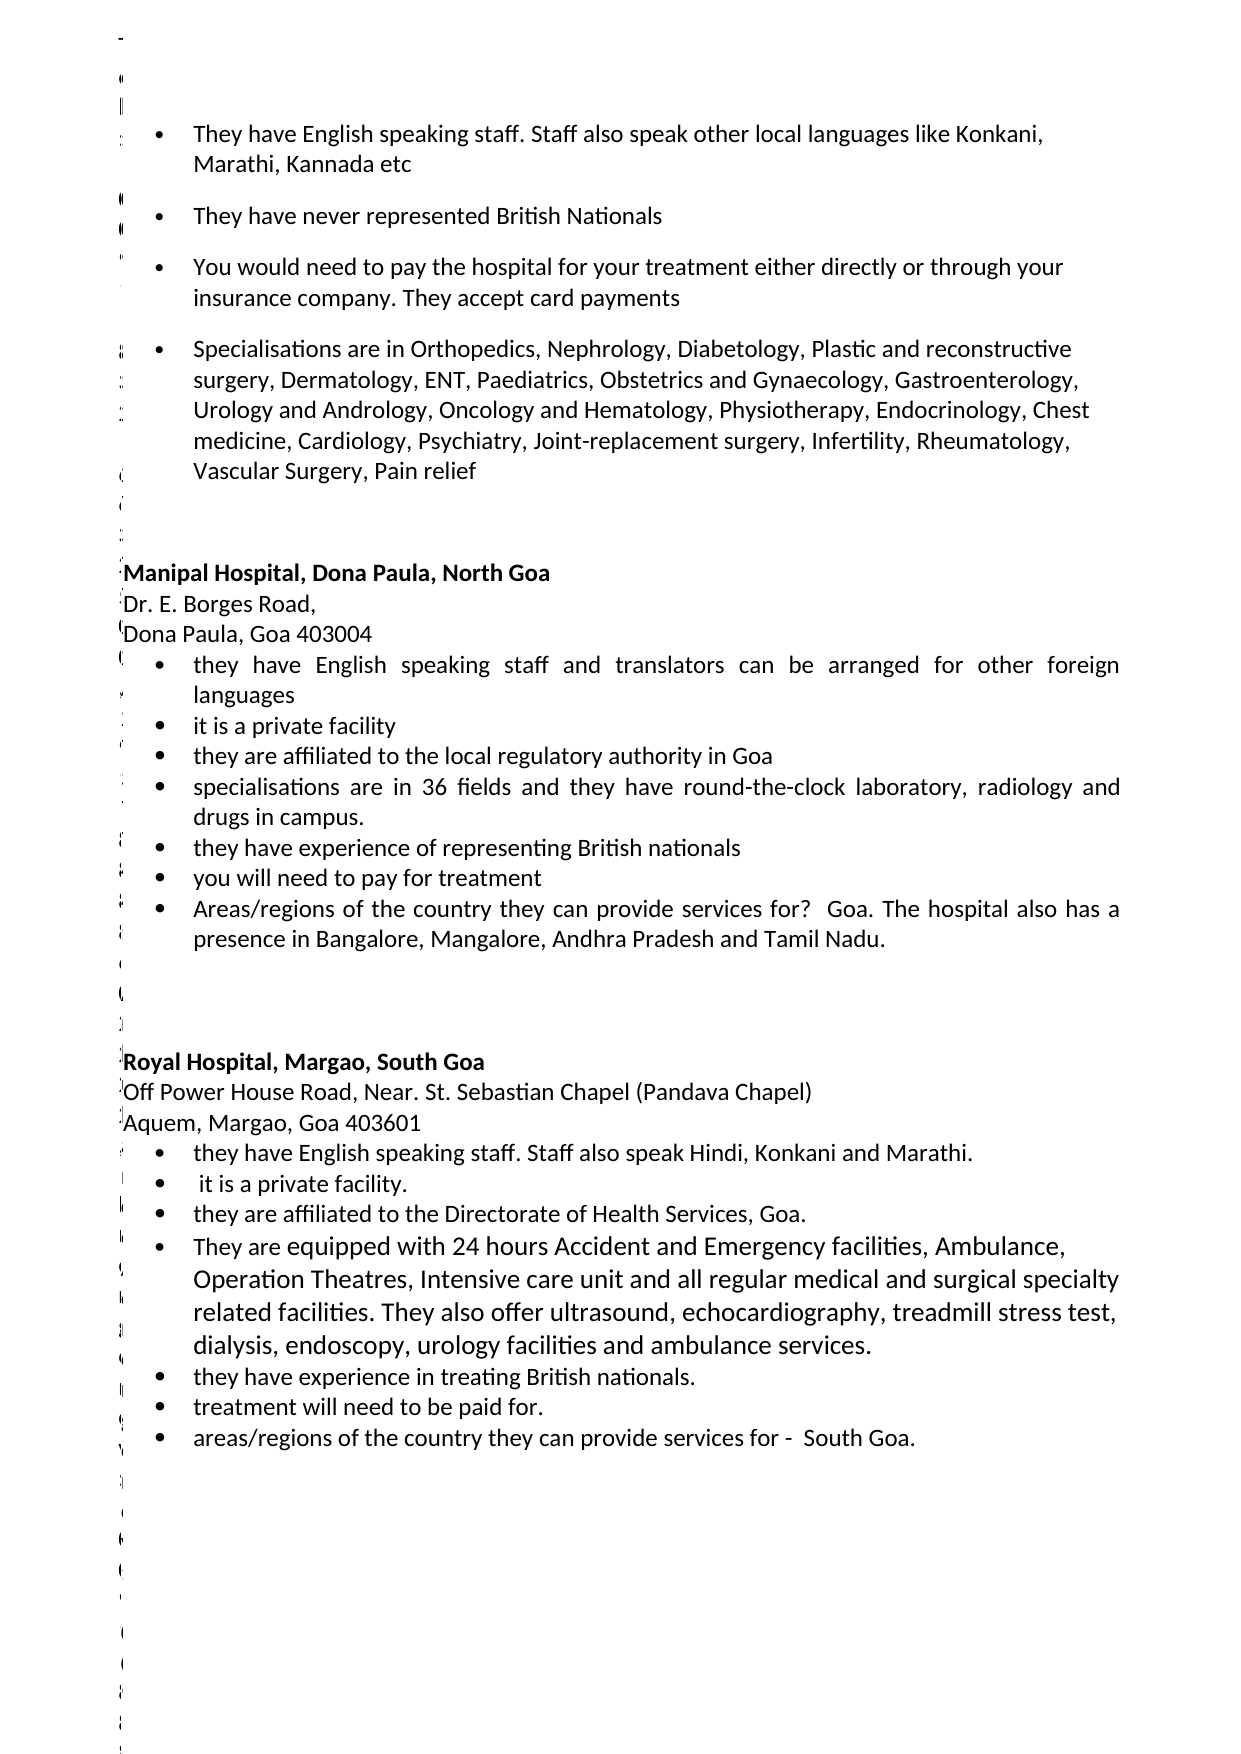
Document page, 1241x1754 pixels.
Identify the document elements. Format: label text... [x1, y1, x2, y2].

text Royal Hospital, Margao, South Goa Off Power House Road, Near. St. Sebastian Chapel (Pandava Chapel) Aquem, Margao, Goa 403601 [123, 1046, 1122, 1137]
text Manipal Hospital, Dona Paula, North Goa [123, 557, 1122, 588]
list they have English speaking staff and translators can be arranged for other foreign languages [156, 649, 1122, 710]
list They have never represented British Nationals [156, 200, 1122, 231]
list areas/regions of the country they can provide services for - South Goa. [156, 1422, 1122, 1452]
list they have English speaking staff. Staff also speak Hindi, Konkani and Marathi. [156, 1137, 1122, 1168]
list They have English speaking staff. Staff also speak other local languages like Konkani, Marathi, Kannada etc [156, 118, 1122, 179]
text Dr. E. Borges Road, [123, 588, 1122, 618]
list you will need to pay for treatment [156, 862, 1122, 893]
list Specialisations are in Orthopedics, Nephrology, Diabetology, Plastic and reconstructive surgery, Dermatology, ENT, Paediatrics, Obstetrics and Gynaecology, Gastroenterology, Urology and Andrology, Oncology and Hematology, Physiotherapy, Endocrinology, Chest medicine, Cardiology, Psychiatry, Joint-replacement surgery, Infertility, Rheumatology, Vascular Surgery, Pain relief [156, 333, 1122, 486]
list They are equipped with 24 hours Accident and Emergency facilities, Ambulance, Operation Theatres, Intensive care unit and all regular medical and surgical specialty related facilities. They also offer ultrasound, echocardiography, treadmill stress test, dialysis, endoscopy, urology facilities and ambulance services. [156, 1229, 1122, 1361]
list it is a private facility [156, 710, 1122, 740]
list they have experience in treating British nationals. [156, 1361, 1122, 1391]
list they are affiliated to the local regulatory authority in Goa [156, 740, 1122, 771]
list specialisations are in 36 fields and they have round-the-clock laboratory, radiology and drugs in campus. [156, 771, 1122, 832]
list they are affiliated to the Directorate of Health Services, Goa. [156, 1198, 1122, 1229]
text Dona Paula, Goa 403004 [123, 618, 1122, 649]
list You would need to pay the hospital for your treatment either directly or through your insurance company. They accept card payments [156, 251, 1122, 312]
list treatment will need to be paid for. [156, 1391, 1122, 1422]
list they have experience of representing British nationals [156, 832, 1122, 862]
list it is a private facility. [156, 1168, 1122, 1198]
list Areas/regions of the country they can provide services for? Goa. The hospital also has a presence in Bangalore, Mangalore, Andhra Pradesh and Tamil Nadu. [156, 893, 1122, 954]
